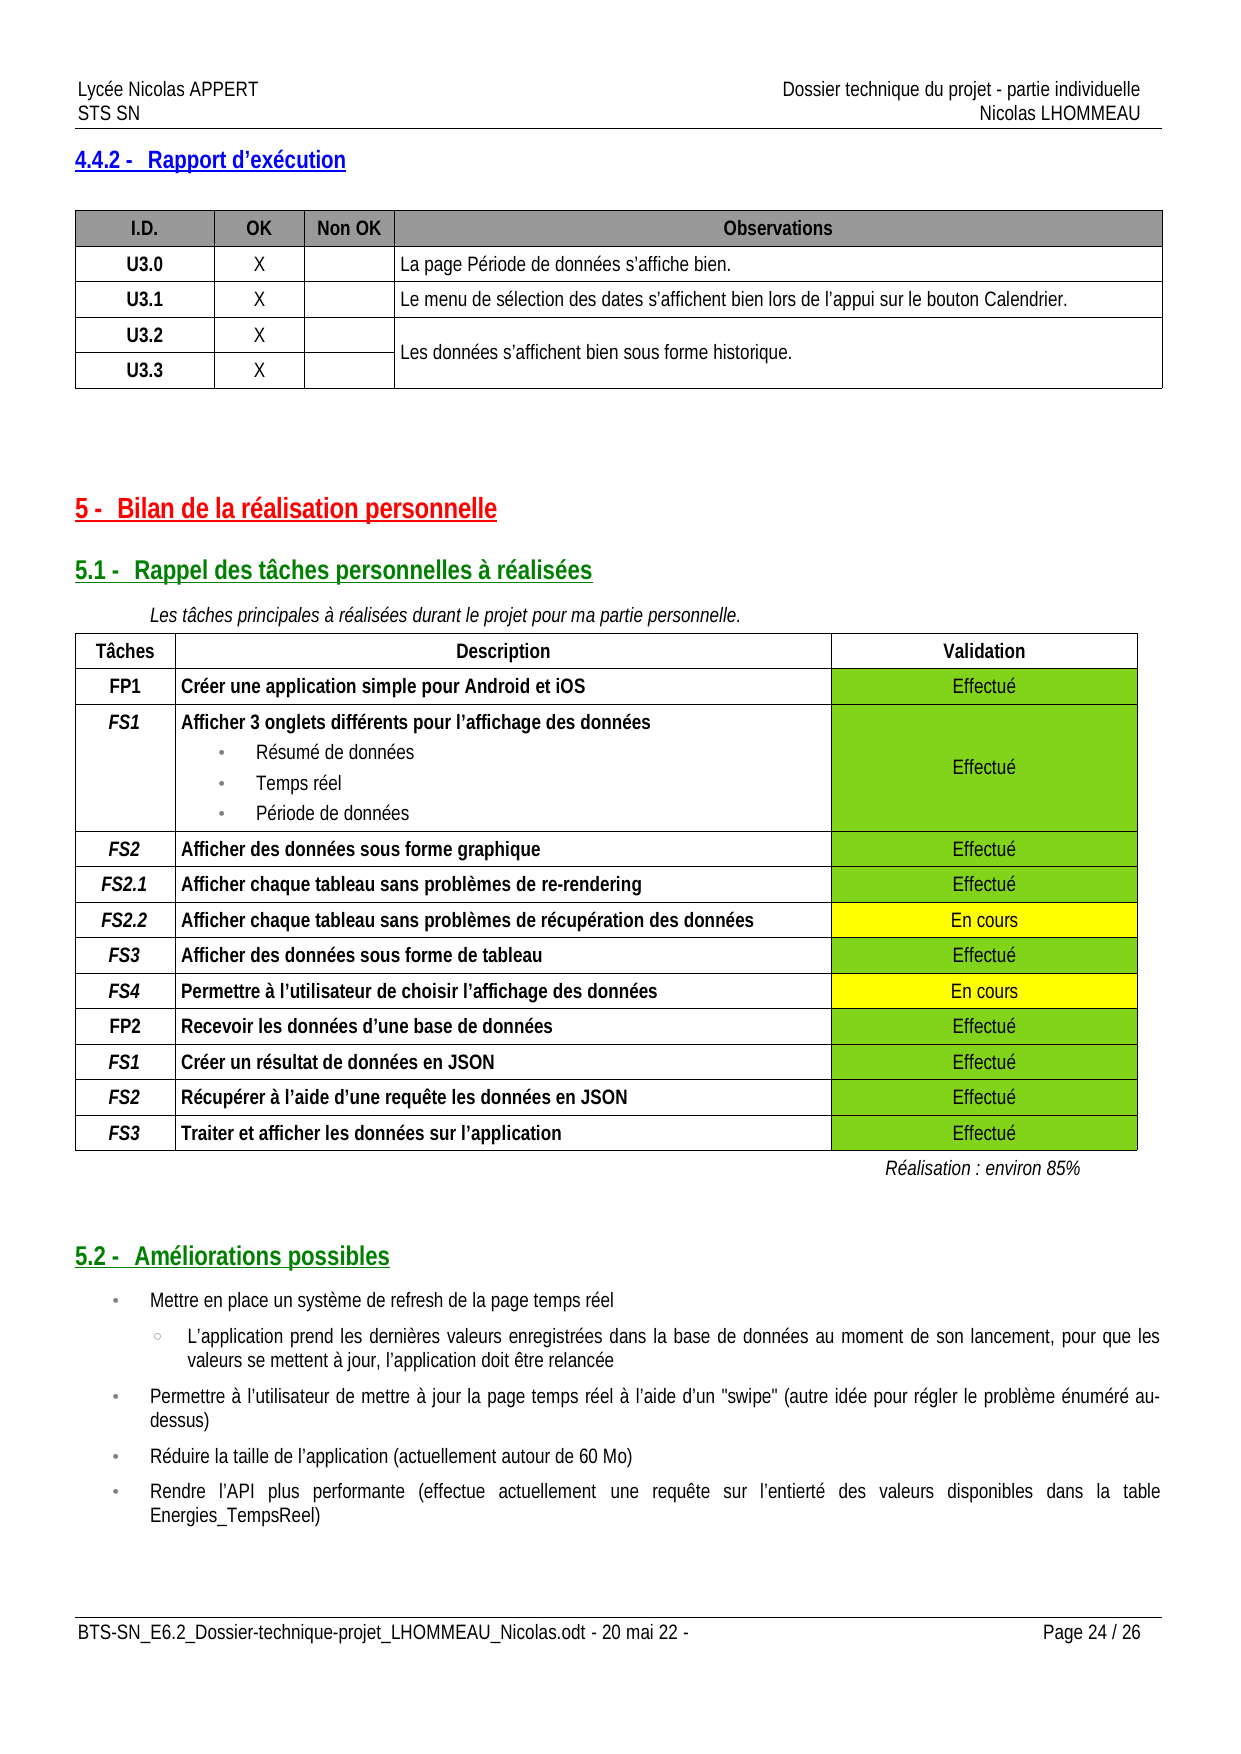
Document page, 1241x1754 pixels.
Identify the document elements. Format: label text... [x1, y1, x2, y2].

table_header OK [215, 211, 304, 246]
subtitle Rappel des tâches personnelles à réalisées [75, 554, 1162, 585]
table_cell Créer une application simple pour Android et iOS [176, 669, 831, 704]
list Permettre à l’utilisateur de mettre à jour la page temps réel à l’aide d’un "swipe" (autre idée pour régler le problème énuméré au-dessus) [112, 1384, 1162, 1432]
table_cell Effectué [832, 1009, 1137, 1044]
table_cell En cours [832, 974, 1137, 1008]
table_cell U3.1 [76, 282, 214, 317]
table_cell [75, 1151, 831, 1186]
table_cell Afficher 3 onglets différents pour l’affichage des données Résumé de données Temps réel Période de données [176, 705, 831, 831]
table_cell Récupérer à l’aide d’une requête les données en JSON [176, 1080, 831, 1115]
table_cell FS1 [76, 1045, 175, 1079]
table_cell X [215, 353, 304, 388]
text Les tâches principales à réalisées durant le projet pour ma partie personnelle. [75, 603, 1162, 627]
table_cell Afficher des données sous forme graphique [176, 832, 831, 866]
table_header Description [176, 634, 831, 668]
table_cell Réalisation : environ 85% [831, 1151, 1137, 1186]
list Réduire la taille de l’application (actuellement autour de 60 Mo) [112, 1443, 1162, 1467]
table_cell FS1 [76, 705, 175, 831]
table_header Non OK [305, 211, 394, 246]
table_cell Effectué [832, 705, 1137, 831]
table_header Validation [832, 634, 1137, 668]
table_cell Effectué [832, 867, 1137, 902]
list Mettre en place un système de refresh de la page temps réel [112, 1288, 1162, 1312]
table_cell U3.0 [76, 247, 214, 281]
table_cell U3.3 [76, 353, 214, 388]
table_cell Créer un résultat de données en JSON [176, 1045, 831, 1079]
table_cell Le menu de sélection des dates s’affichent bien lors de l’appui sur le bouton Calendrier. [395, 282, 1162, 317]
table_cell FS2.1 [76, 867, 175, 902]
table_cell U3.2 [76, 318, 214, 352]
table_cell Recevoir les données d’une base de données [176, 1009, 831, 1044]
list Rendre l’API plus performante (effectue actuellement une requête sur l’entierté des valeurs disponibles dans la table Energies_TempsReel) [112, 1479, 1162, 1527]
table_cell FS2.2 [76, 903, 175, 937]
table_cell [305, 247, 394, 281]
table_cell Effectué [832, 1080, 1137, 1115]
table_cell X [215, 318, 304, 352]
table_cell Les données s’affichent bien sous forme historique. [395, 318, 1162, 388]
table_cell FP1 [76, 669, 175, 704]
table_cell Effectué [832, 1116, 1137, 1150]
table_cell [305, 282, 394, 317]
table_cell Effectué [832, 669, 1137, 704]
table_cell Afficher chaque tableau sans problèmes de re-rendering [176, 867, 831, 902]
table_cell FS3 [76, 1116, 175, 1150]
table_cell La page Période de données s’affiche bien. [395, 247, 1162, 281]
table_cell FP2 [76, 1009, 175, 1044]
subtitle Rapport d’exécution [75, 145, 1162, 174]
table_cell FS2 [76, 832, 175, 866]
table_cell FS2 [76, 1080, 175, 1115]
table_cell En cours [832, 903, 1137, 937]
table_header I.D. [76, 211, 214, 246]
table_header Observations [395, 211, 1162, 246]
table_cell [305, 318, 394, 352]
table_cell Traiter et afficher les données sur l’application [176, 1116, 831, 1150]
subtitle Améliorations possibles [75, 1239, 1162, 1270]
table_cell FS4 [76, 974, 175, 1008]
table_cell Effectué [832, 832, 1137, 866]
table_cell X [215, 247, 304, 281]
table_cell Effectué [832, 938, 1137, 973]
subtitle Bilan de la réalisation personnelle [75, 492, 1162, 525]
table_cell Afficher chaque tableau sans problèmes de récupération des données [176, 903, 831, 937]
table_cell Permettre à l’utilisateur de choisir l’affichage des données [176, 974, 831, 1008]
list L’application prend les dernières valeurs enregistrées dans la base de données au moment de son lancement, pour que les valeurs se mettent à jour, l’application doit être relancée [150, 1324, 1162, 1372]
table_cell Afficher des données sous forme de tableau [176, 938, 831, 973]
table_cell X [215, 282, 304, 317]
table_cell Effectué [832, 1045, 1137, 1079]
table_cell FS3 [76, 938, 175, 973]
table_header Tâches [76, 634, 175, 668]
table_cell [305, 353, 394, 388]
